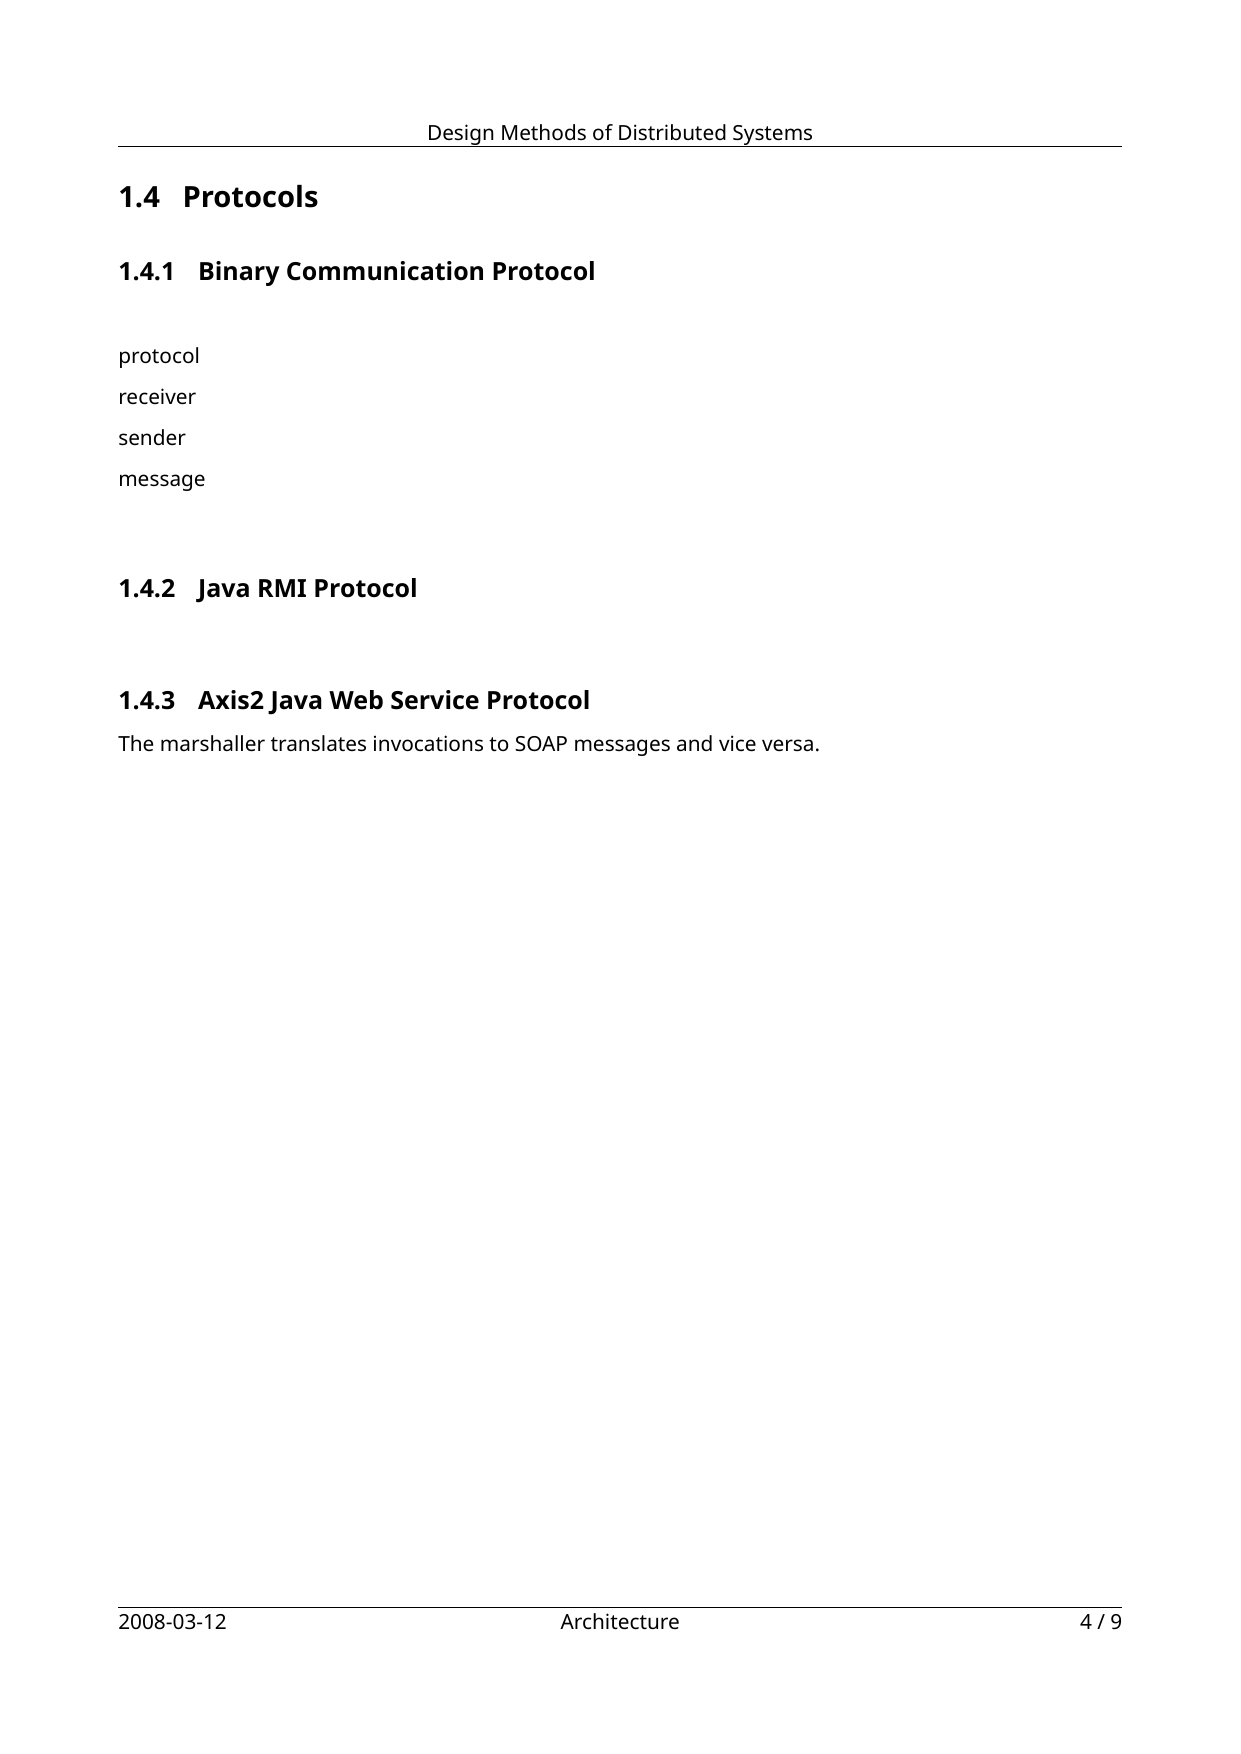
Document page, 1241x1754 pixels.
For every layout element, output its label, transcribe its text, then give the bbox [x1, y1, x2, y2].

subtitle Binary Communication Protocol [118, 253, 1122, 287]
text message [118, 464, 1122, 492]
subtitle Java RMI Protocol [118, 571, 1122, 604]
subtitle Axis2 Java Web Service Protocol [118, 683, 1122, 717]
text sender [118, 423, 1122, 451]
text receiver [118, 382, 1122, 410]
text protocol [118, 341, 1122, 369]
subtitle Protocols [118, 176, 1122, 216]
text The marshaller translates invocations to SOAP messages and vice versa. [118, 729, 1122, 758]
